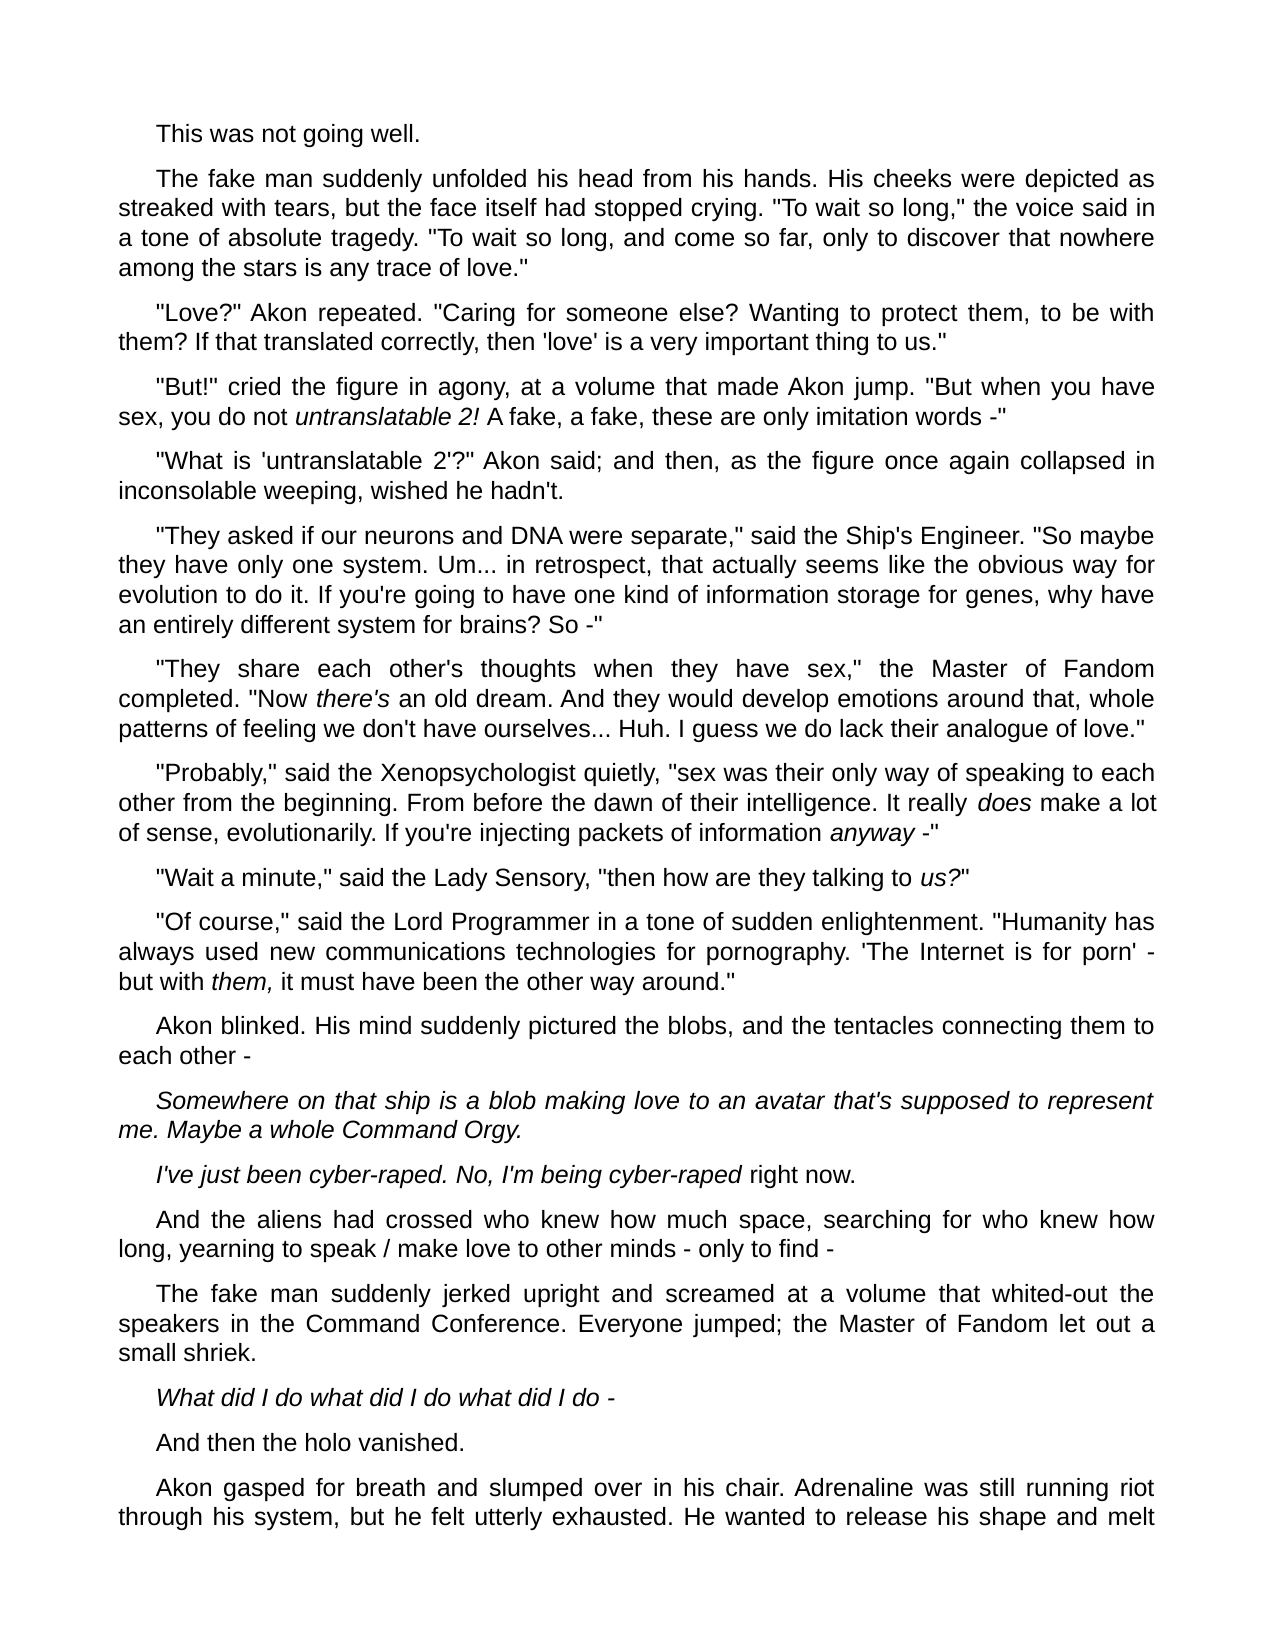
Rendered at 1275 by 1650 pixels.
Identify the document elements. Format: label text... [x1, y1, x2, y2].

text Somewhere on that ship is a blob making love to an avatar that's supposed to represent me. Maybe a whole Command Orgy. [118, 1085, 1157, 1144]
text Akon gasped for breath and slumped over in his chair. Adrenaline was still running riot through his system, but he felt utterly exhausted. He wanted to release his shape and melt [118, 1472, 1157, 1531]
text The fake man suddenly jerked upright and screamed at a volume that whited-out the speakers in the Command Conference. Everyone jumped; the Master of Fandom let out a small shriek. [118, 1278, 1157, 1367]
text What did I do what did I do what did I do - [118, 1382, 1157, 1412]
text "Of course," said the Lord Programmer in a tone of sudden enlightenment. "Humanity has always used new communications technologies for pornography. 'The Internet is for porn' - but with them, it must have been the other way around." [118, 906, 1157, 995]
text "But!" cried the figure in agony, at a volume that made Akon jump. "But when you have sex, you do not untranslatable 2! A fake, a fake, these are only imitation words -" [118, 371, 1157, 430]
text Akon blinked. His mind suddenly pictured the blobs, and the tentacles connecting them to each other - [118, 1010, 1157, 1070]
text "What is 'untranslatable 2'?" Akon said; and then, as the figure once again collapsed in inconsolable weeping, wished he hadn't. [118, 445, 1157, 505]
text "They asked if our neurons and DNA were separate," said the Ship's Engineer. "So maybe they have only one system. Um... in retrospect, that actually seems like the obvious way for evolution to do it. If you're going to have one kind of information storage for genes, why have an entirely different system for brains? So -" [118, 520, 1157, 638]
text "Love?" Akon repeated. "Caring for someone else? Wanting to protect them, to be with them? If that translated correctly, then 'love' is a very important thing to us." [118, 297, 1157, 356]
text And the aliens had crossed who knew how much space, searching for who knew how long, yearning to speak / make love to other minds - only to find - [118, 1204, 1157, 1263]
text I've just been cyber-raped. No, I'm being cyber-raped right now. [118, 1159, 1157, 1189]
text This was not going well. [118, 118, 1157, 148]
text "Wait a minute," said the Lady Sensory, "then how are they talking to us?" [118, 862, 1157, 891]
text And then the holo vanished. [118, 1427, 1157, 1457]
text "They share each other's thoughts when they have sex," the Master of Fandom completed. "Now there's an old dream. And they would develop emotions around that, whole patterns of feeling we don't have ourselves... Huh. I guess we do lack their analogue of love." [118, 653, 1157, 742]
text The fake man suddenly unfolded his head from his hands. His cheeks were depicted as streaked with tears, but the face itself had stopped crying. "To wait so long," the voice said in a tone of absolute tragedy. "To wait so long, and come so far, only to discover that nowhere among the stars is any trace of love." [118, 163, 1157, 282]
text "Probably," said the Xenopsychologist quietly, "sex was their only way of speaking to each other from the beginning. From before the dawn of their intelligence. It really does make a lot of sense, evolutionarily. If you're injecting packets of information anyway -" [118, 757, 1157, 847]
